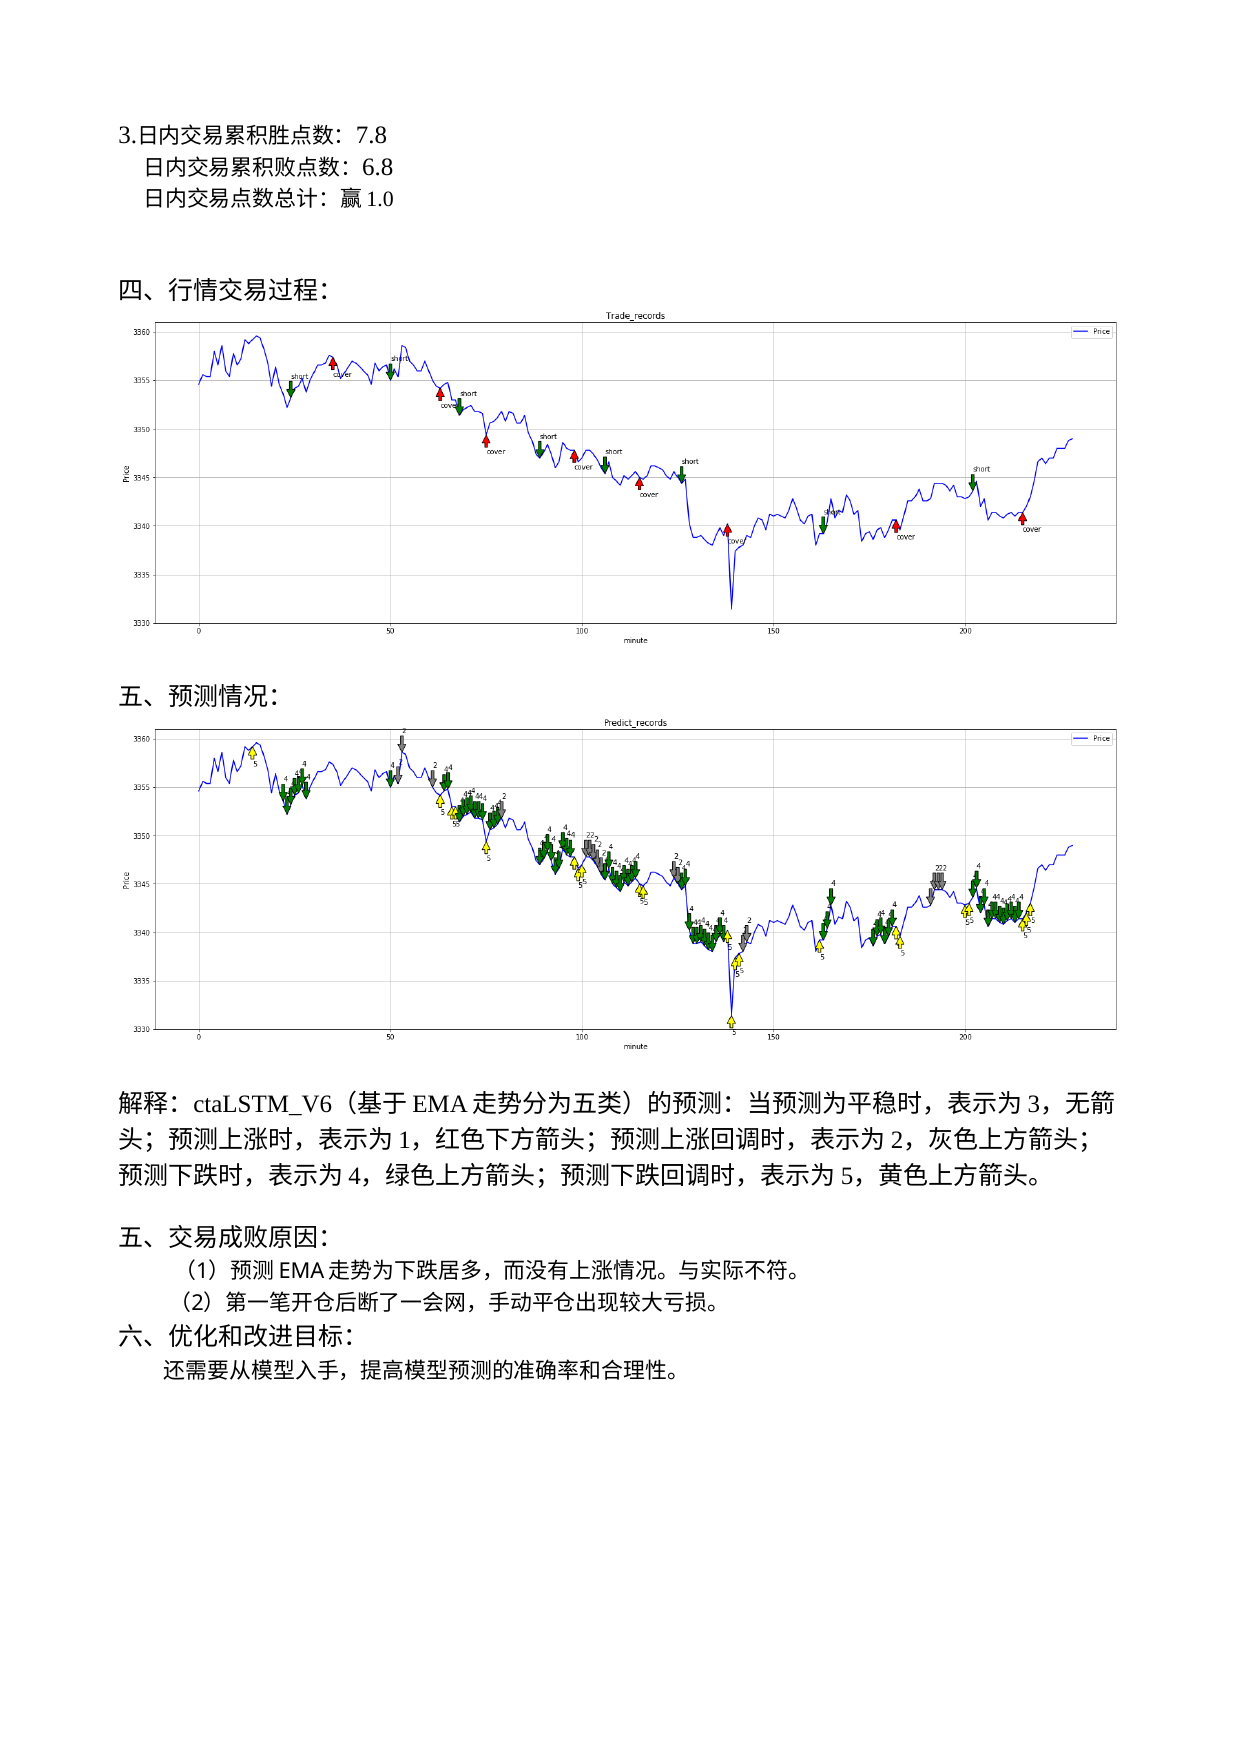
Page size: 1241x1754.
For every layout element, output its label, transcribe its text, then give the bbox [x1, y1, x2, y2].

text 解释：ctaLSTM_V6（基于EMA走势分为五类）的预测：当预测为平稳时，表示为3，无箭头；预测上涨时，表示为1，红色下方箭头；预测上涨回调时，表示为2，灰色上方箭头；预测下跌时，表示为4，绿色上方箭头；预测下跌回调时，表示为5，黄色上方箭头。 [118, 1083, 1122, 1192]
text （1）预测EMA走势为下跌居多，而没有上涨情况。与实际不符。 [118, 1253, 1122, 1285]
text （2）第一笔开仓后断了一会网，手动平仓出现较大亏损。 [118, 1285, 1122, 1317]
picture [118, 306, 1123, 649]
text 五、交易成败原因： [118, 1217, 1122, 1253]
text 四、行情交易过程： [118, 271, 1122, 306]
text 五、预测情况： [118, 677, 1122, 713]
text 日内交易点数总计：赢1.0 [118, 181, 1122, 213]
text 日内交易累积败点数：6.8 [118, 150, 1122, 181]
picture [118, 713, 1123, 1055]
text 3.日内交易累积胜点数：7.8 [118, 118, 1122, 150]
text 还需要从模型入手，提高模型预测的准确率和合理性。 [118, 1353, 1122, 1385]
text 六、优化和改进目标： [118, 1317, 1122, 1353]
